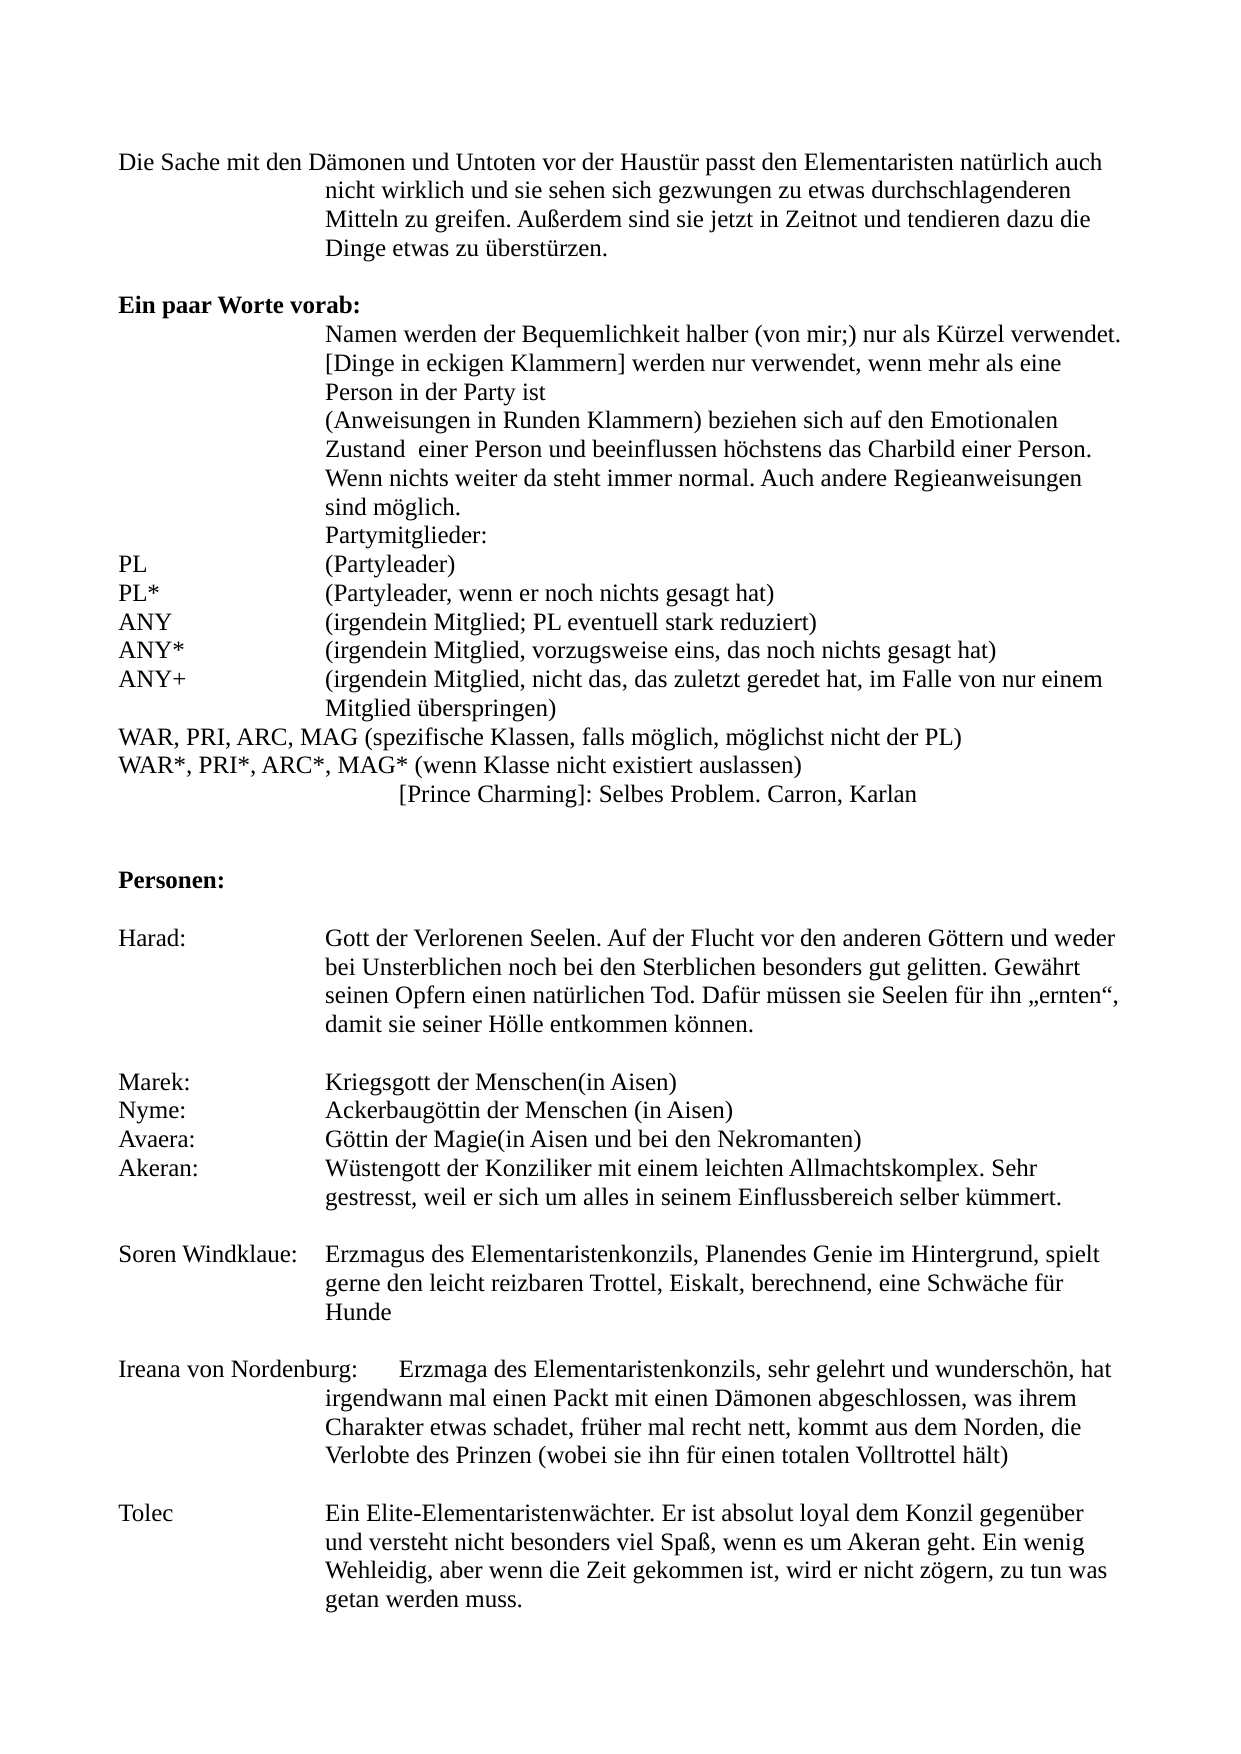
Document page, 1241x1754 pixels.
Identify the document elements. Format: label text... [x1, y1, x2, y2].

text Ein paar Worte vorab: [118, 291, 1122, 319]
text [Dinge in eckigen Klammern] werden nur verwendet, wenn mehr als eine Person in der Party ist [118, 348, 1122, 406]
text PL* (Partyleader, wenn er noch nichts gesagt hat) [118, 578, 1122, 607]
text Nyme: Ackerbaugöttin der Menschen (in Aisen) [118, 1096, 1122, 1124]
text Partymitglieder: [118, 521, 1122, 549]
text Harad: Gott der Verlorenen Seelen. Auf der Flucht vor den anderen Göttern und weder bei Unsterblichen noch bei den Sterblichen besonders gut gelitten. Gewährt seinen Opfern einen natürlichen Tod. Dafür müssen sie Seelen für ihn „ernten“, damit sie seiner Hölle entkommen können. [118, 923, 1122, 1038]
text Die Sache mit den Dämonen und Untoten vor der Haustür passt den Elementaristen natürlich auch nicht wirklich und sie sehen sich gezwungen zu etwas durchschlagenderen Mitteln zu greifen. Außerdem sind sie jetzt in Zeitnot und tendieren dazu die Dinge etwas zu überstürzen. [118, 147, 1122, 262]
text ANY (irgendein Mitglied; PL eventuell stark reduziert) [118, 607, 1122, 636]
text Marek: Kriegsgott der Menschen(in Aisen) [118, 1067, 1122, 1096]
text Personen: [118, 866, 1122, 894]
text WAR*, PRI*, ARC*, MAG* (wenn Klasse nicht existiert auslassen) [118, 751, 1122, 779]
text ANY+ (irgendein Mitglied, nicht das, das zuletzt geredet hat, im Falle von nur einem Mitglied überspringen) [118, 664, 1122, 722]
text ANY* (irgendein Mitglied, vorzugsweise eins, das noch nichts gesagt hat) [118, 636, 1122, 664]
text Tolec Ein Elite-Elementaristenwächter. Er ist absolut loyal dem Konzil gegenüber und versteht nicht besonders viel Spaß, wenn es um Akeran geht. Ein wenig Wehleidig, aber wenn die Zeit gekommen ist, wird er nicht zögern, zu tun was getan werden muss. [118, 1498, 1122, 1613]
text Soren Windklaue: Erzmagus des Elementaristenkonzils, Planendes Genie im Hintergrund, spielt gerne den leicht reizbaren Trottel, Eiskalt, berechnend, eine Schwäche für Hunde [118, 1239, 1122, 1326]
text [Prince Charming]: Selbes Problem. Carron, Karlan [118, 779, 1122, 808]
text WAR, PRI, ARC, MAG (spezifische Klassen, falls möglich, möglichst nicht der PL) [118, 722, 1122, 751]
text PL (Partyleader) [118, 549, 1122, 578]
text Akeran: Wüstengott der Konziliker mit einem leichten Allmachtskomplex. Sehr gestresst, weil er sich um alles in seinem Einflussbereich selber kümmert. [118, 1153, 1122, 1211]
text Namen werden der Bequemlichkeit halber (von mir;) nur als Kürzel verwendet. [118, 319, 1122, 348]
text Avaera: Göttin der Magie(in Aisen und bei den Nekromanten) [118, 1124, 1122, 1153]
text (Anweisungen in Runden Klammern) beziehen sich auf den Emotionalen Zustand einer Person und beeinflussen höchstens das Charbild einer Person. Wenn nichts weiter da steht immer normal. Auch andere Regieanweisungen sind möglich. [118, 406, 1122, 521]
text Ireana von Nordenburg: Erzmaga des Elementaristenkonzils, sehr gelehrt und wunderschön, hat irgendwann mal einen Packt mit einen Dämonen abgeschlossen, was ihrem Charakter etwas schadet, früher mal recht nett, kommt aus dem Norden, die Verlobte des Prinzen (wobei sie ihn für einen totalen Volltrottel hält) [118, 1354, 1122, 1469]
